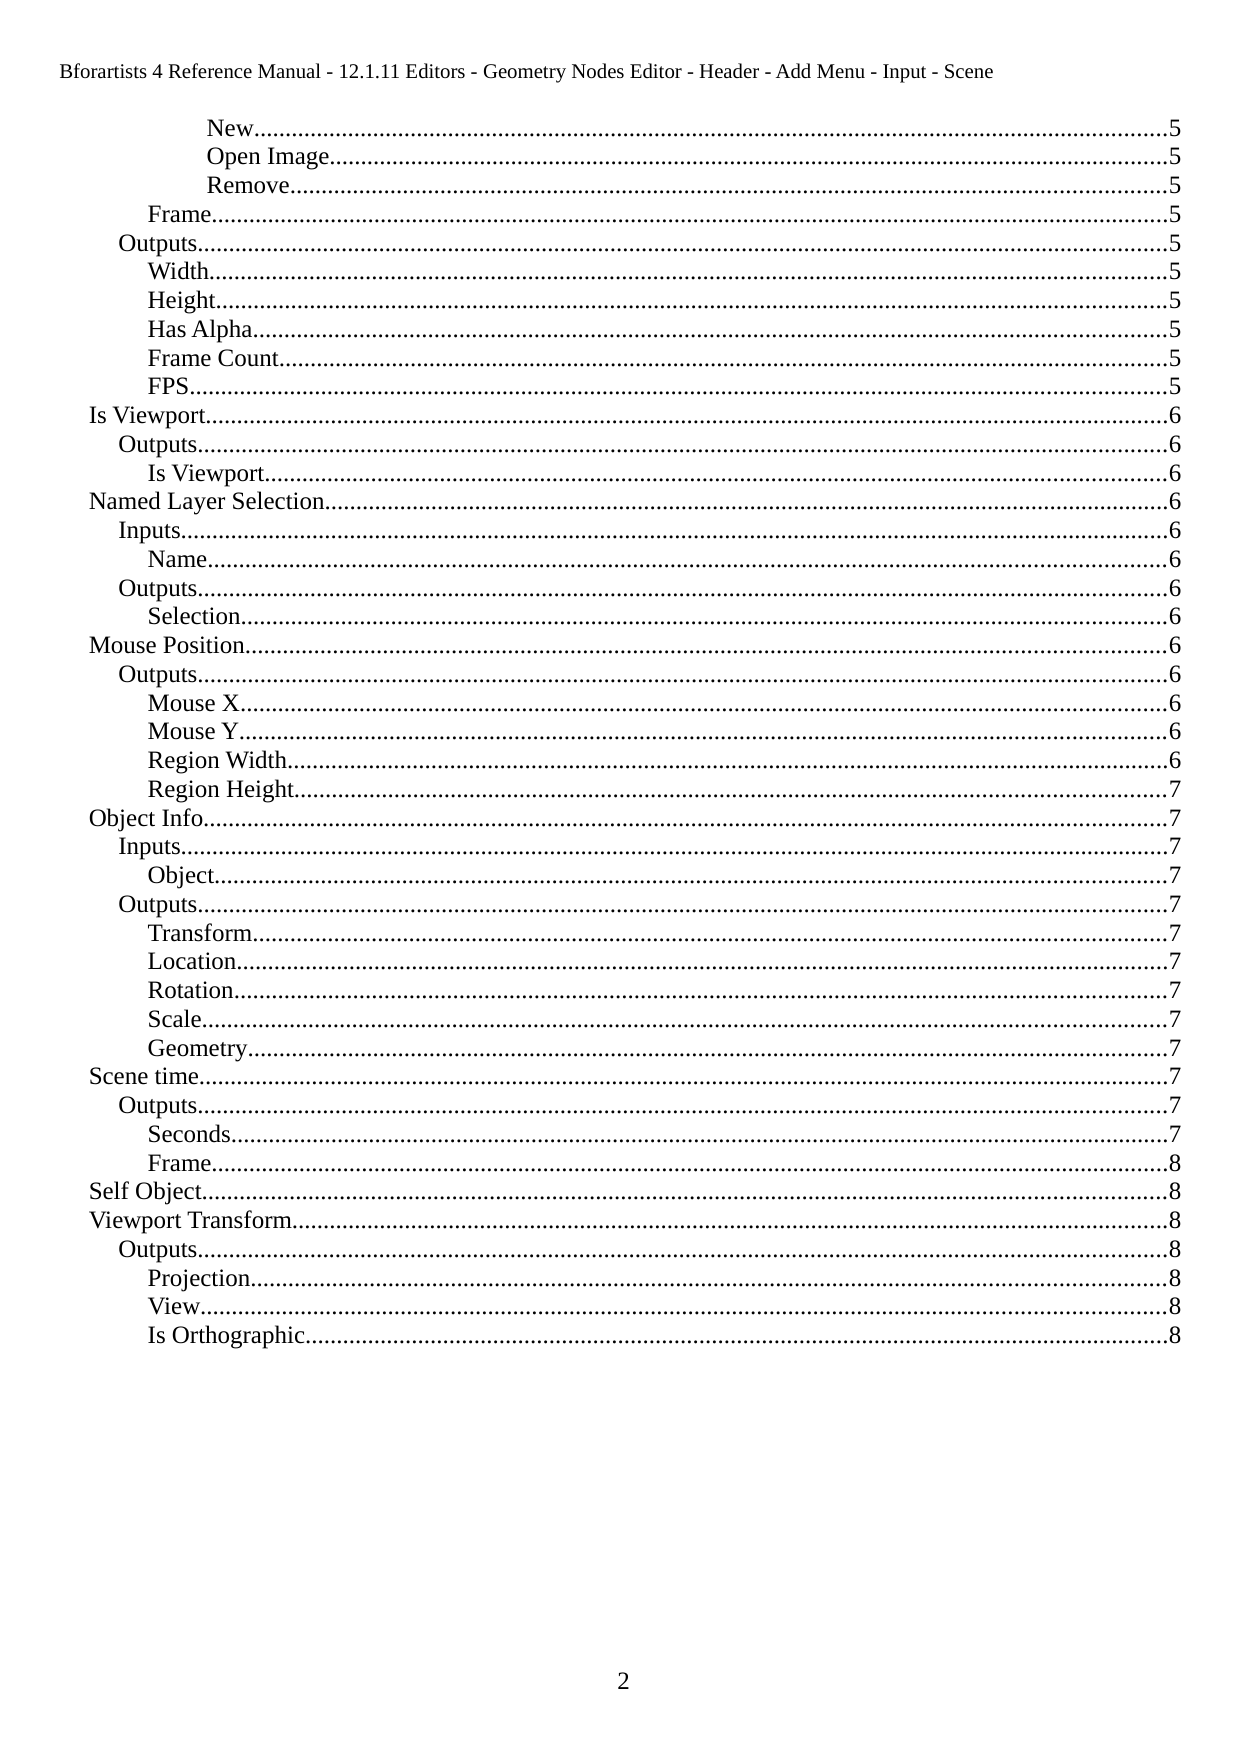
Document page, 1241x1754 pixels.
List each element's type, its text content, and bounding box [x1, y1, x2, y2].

text Scale 7 [147, 1004, 1181, 1033]
text Named Layer Selection 6 [88, 486, 1181, 515]
text Inputs 7 [118, 831, 1181, 860]
text Outputs 6 [118, 659, 1181, 688]
text Viewport Transform 8 [88, 1205, 1181, 1234]
text Region Width 6 [147, 745, 1181, 774]
text Seconds 7 [147, 1119, 1181, 1148]
text Name 6 [147, 544, 1181, 573]
text Frame 5 [147, 199, 1181, 228]
text Scene time 7 [88, 1061, 1181, 1090]
text Object Info 7 [88, 803, 1181, 831]
text Inputs 6 [118, 515, 1181, 544]
text Object 7 [147, 860, 1181, 889]
text Mouse Position 6 [88, 630, 1181, 659]
text Is Viewport 6 [88, 400, 1181, 429]
text Region Height 7 [147, 774, 1181, 803]
text Outputs 5 [118, 228, 1181, 256]
text Is Orthographic 8 [147, 1320, 1181, 1349]
text Selection 6 [147, 601, 1181, 630]
text Outputs 6 [118, 429, 1181, 458]
text Rotation 7 [147, 975, 1181, 1004]
text New 5 [206, 113, 1181, 141]
text Geometry 7 [147, 1033, 1181, 1061]
text Remove 5 [206, 170, 1181, 199]
text Width 5 [147, 256, 1181, 285]
text Projection 8 [147, 1263, 1181, 1291]
text Open Image 5 [206, 141, 1181, 170]
text Height 5 [147, 285, 1181, 314]
text Frame 8 [147, 1148, 1181, 1176]
text FPS 5 [147, 371, 1181, 400]
text Self Object 8 [88, 1176, 1181, 1205]
text Location 7 [147, 946, 1181, 975]
text Transform 7 [147, 918, 1181, 946]
text Outputs 8 [118, 1234, 1181, 1263]
text Frame Count 5 [147, 343, 1181, 371]
text Mouse X 6 [147, 688, 1181, 716]
text Outputs 7 [118, 889, 1181, 918]
text View 8 [147, 1291, 1181, 1320]
text Is Viewport 6 [147, 458, 1181, 486]
text Outputs 6 [118, 573, 1181, 601]
text Mouse Y 6 [147, 716, 1181, 745]
text Has Alpha 5 [147, 314, 1181, 343]
text Outputs 7 [118, 1090, 1181, 1119]
